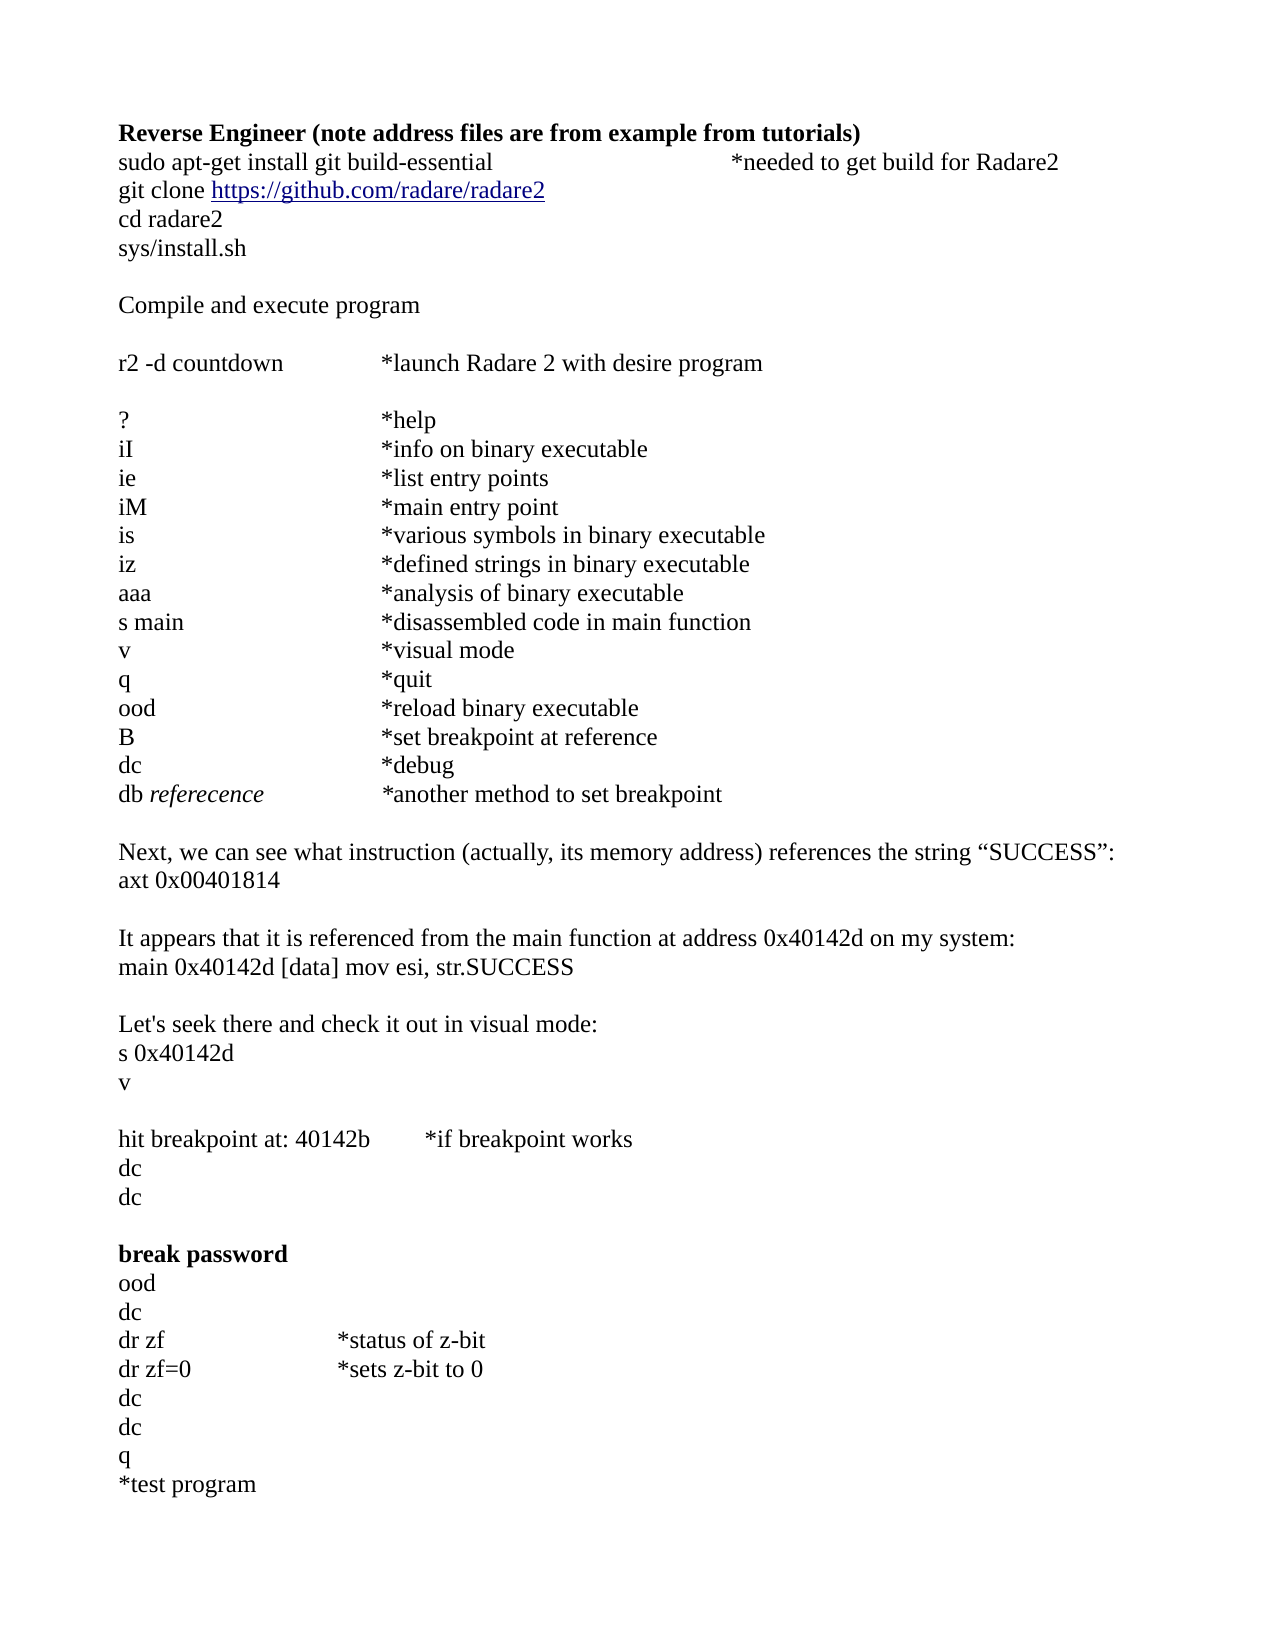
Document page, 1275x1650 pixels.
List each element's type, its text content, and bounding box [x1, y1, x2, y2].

text ie *list entry points [118, 463, 1157, 492]
text dc *debug [118, 751, 1157, 779]
text dc [118, 1182, 1157, 1211]
text sys/install.sh [118, 233, 1157, 262]
text q [118, 1441, 1157, 1469]
text ood [118, 1268, 1157, 1297]
text ? *help [118, 406, 1157, 434]
text dc [118, 1297, 1157, 1326]
text v *visual mode [118, 636, 1157, 664]
text axt 0x00401814 [118, 866, 1157, 894]
text s main *disassembled code in main function [118, 607, 1157, 636]
text iI *info on binary executable [118, 434, 1157, 463]
text git clone https://github.com/radare/radare2 [118, 176, 1157, 204]
text main 0x40142d [data] mov esi, str.SUCCESS [118, 952, 1157, 981]
text B *set breakpoint at reference [118, 722, 1157, 751]
text v [118, 1067, 1157, 1096]
text Compile and execute program [118, 291, 1157, 319]
text r2 -d countdown *launch Radare 2 with desire program [118, 348, 1157, 377]
text dc [118, 1412, 1157, 1441]
text ood *reload binary executable [118, 693, 1157, 722]
text It appears that it is referenced from the main function at address 0x40142d on my system: [118, 923, 1157, 952]
text sudo apt-get install git build-essential *needed to get build for Radare2 [118, 147, 1157, 176]
text hit breakpoint at: 40142b *if breakpoint works [118, 1124, 1157, 1153]
text Reverse Engineer (note address files are from example from tutorials) [118, 118, 1157, 147]
text db referecence *another method to set breakpoint [118, 779, 1157, 808]
text iz *defined strings in binary executable [118, 549, 1157, 578]
text *test program [118, 1469, 1157, 1498]
text cd radare2 [118, 204, 1157, 233]
text Let's seek there and check it out in visual mode: [118, 1009, 1157, 1038]
text break password [118, 1239, 1157, 1268]
text dc [118, 1153, 1157, 1182]
text q *quit [118, 664, 1157, 693]
text aaa *analysis of binary executable [118, 578, 1157, 607]
text is *various symbols in binary executable [118, 521, 1157, 549]
text dr zf *status of z-bit [118, 1326, 1157, 1354]
text iM *main entry point [118, 492, 1157, 521]
text dr zf=0 *sets z-bit to 0 [118, 1354, 1157, 1383]
text Next, we can see what instruction (actually, its memory address) references the string “SUCCESS”: [118, 837, 1157, 866]
text dc [118, 1383, 1157, 1412]
text s 0x40142d [118, 1038, 1157, 1067]
